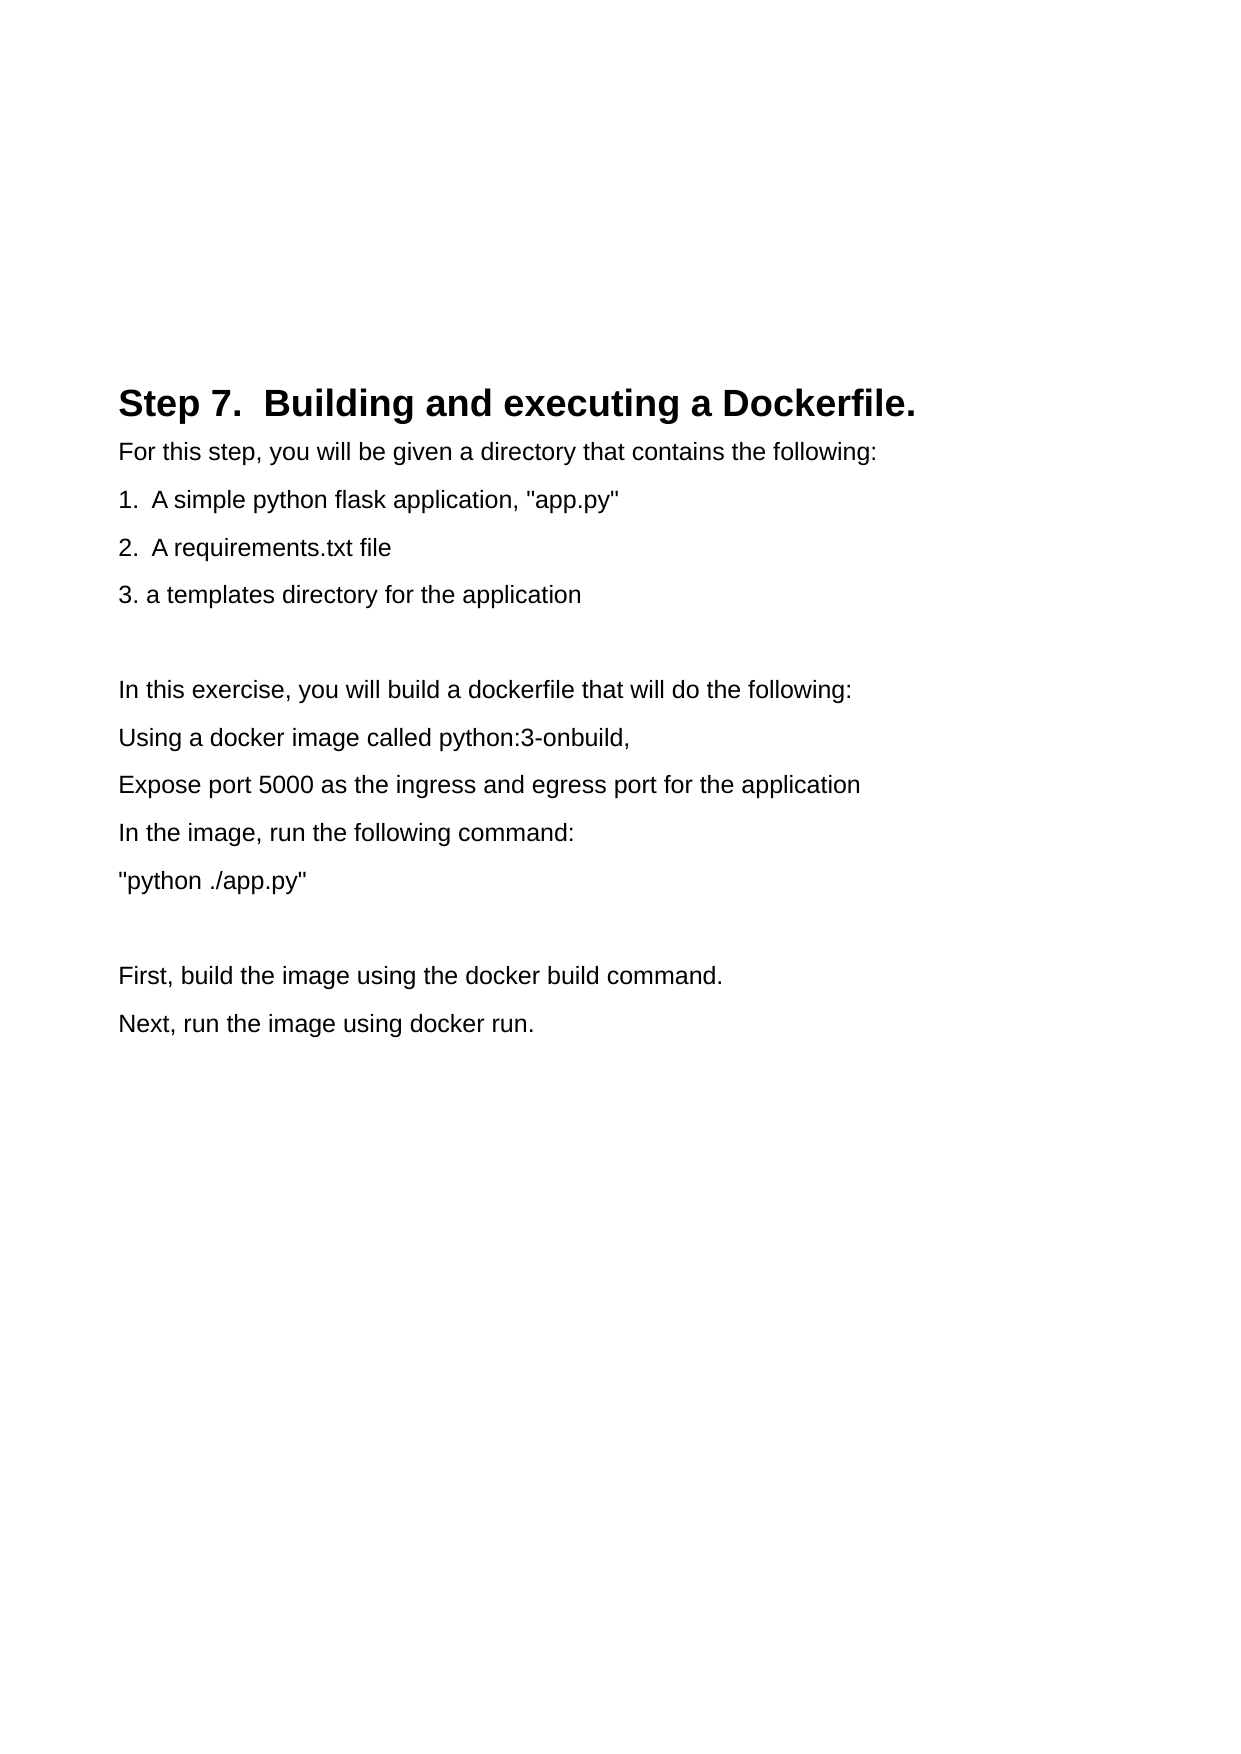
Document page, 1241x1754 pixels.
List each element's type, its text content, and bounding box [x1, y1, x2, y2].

text 2. A requirements.txt file [118, 532, 1122, 561]
text Using a docker image called python:3-onbuild, [118, 723, 1122, 752]
text Expose port 5000 as the ingress and egress port for the application [118, 771, 1122, 799]
text 1. A simple python flask application, "app.py" [118, 485, 1122, 514]
text In this exercise, you will build a dockerfile that will do the following: [118, 675, 1122, 704]
text In the image, run the following command: [118, 818, 1122, 847]
text Next, run the image using docker run. [118, 1008, 1122, 1037]
text First, build the image using the docker build command. [118, 961, 1122, 990]
text For this step, you will be given a directory that contains the following: [118, 437, 1122, 466]
subtitle Step 7. Building and executing a Dockerfile. [118, 381, 1122, 425]
text "python ./app.py" [118, 866, 1122, 894]
text 3. a templates directory for the application [118, 580, 1122, 609]
